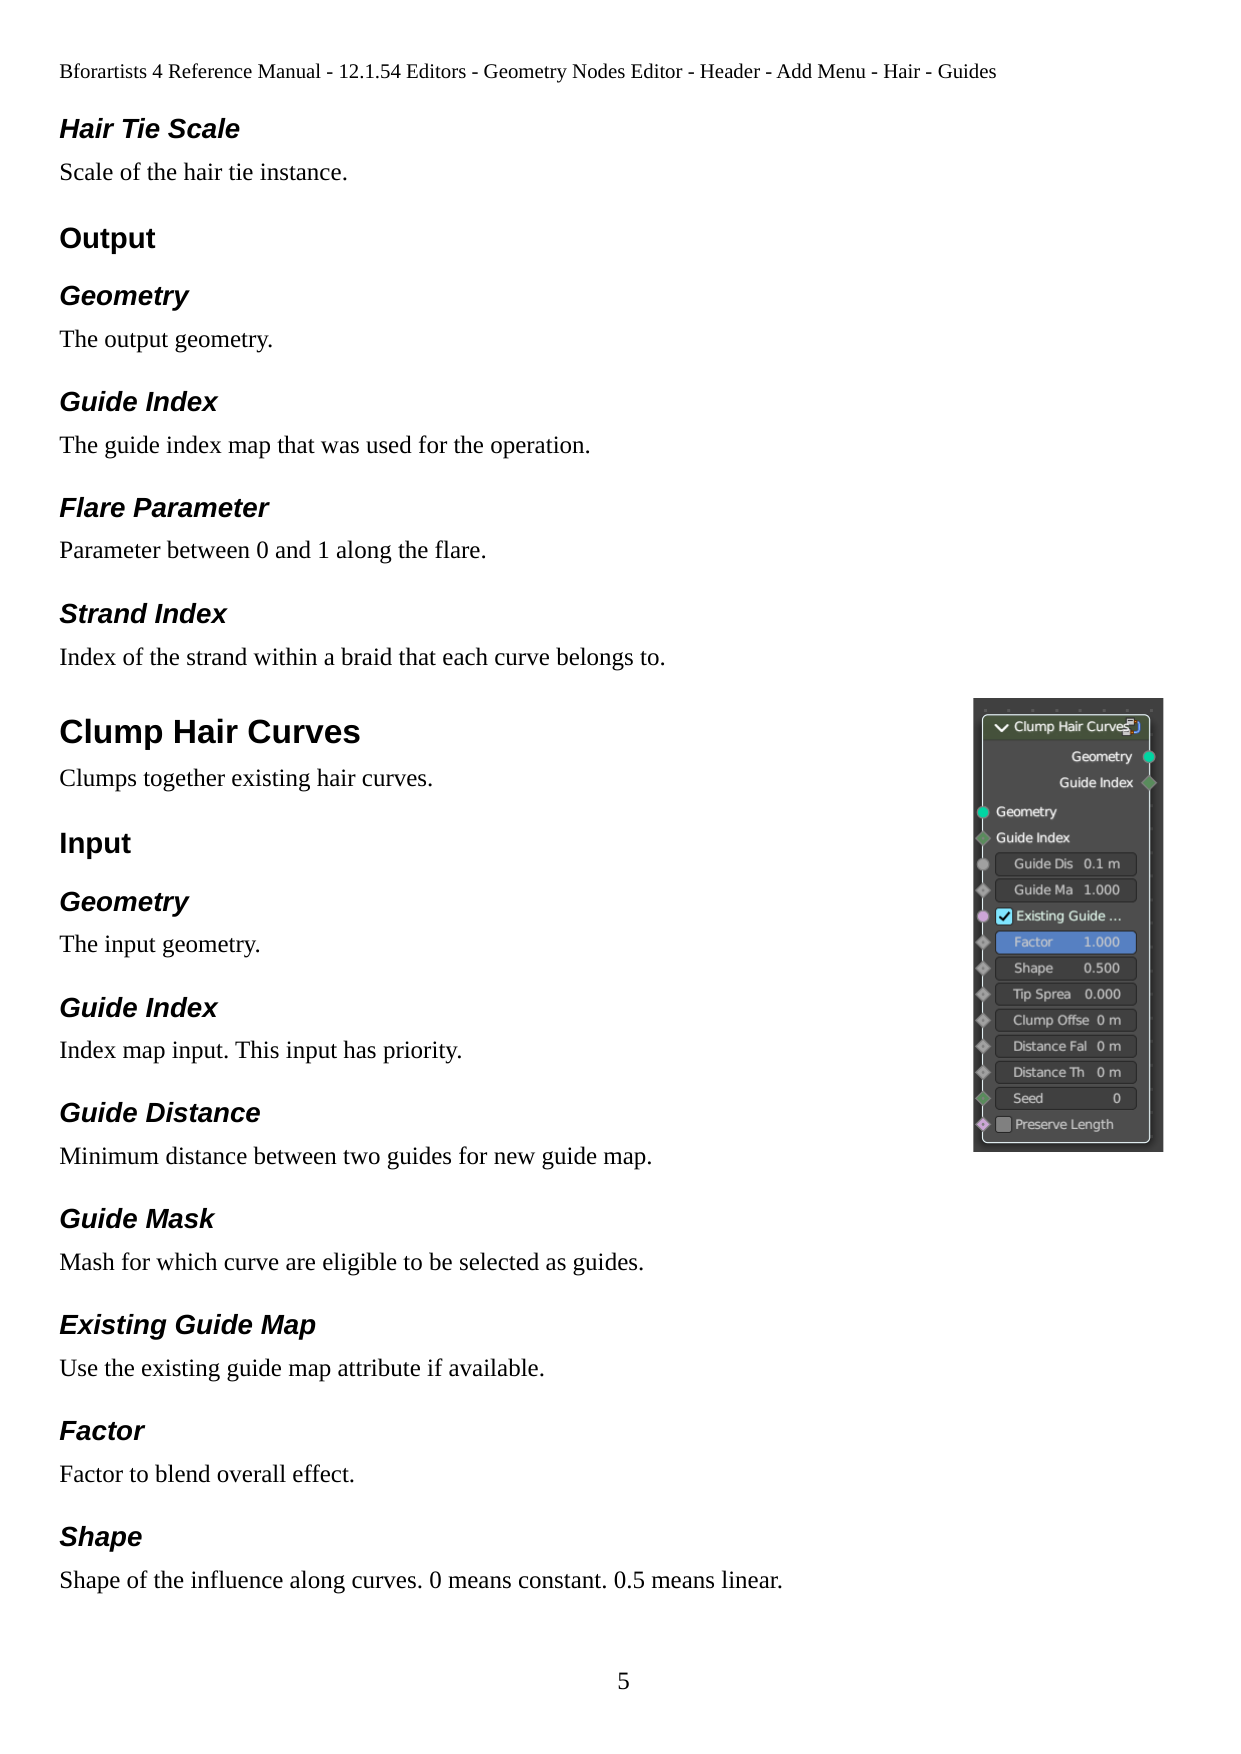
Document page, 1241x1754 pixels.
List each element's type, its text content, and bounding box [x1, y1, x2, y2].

picture [973, 698, 1164, 1152]
text Use the existing guide map attribute if available. [59, 1353, 1181, 1382]
text The guide index map that was used for the operation. [59, 430, 1181, 458]
subtitle Hair Tie Scale [59, 113, 1181, 144]
text Parameter between 0 and 1 along the flare. [59, 536, 1181, 564]
subtitle Factor [59, 1415, 1181, 1447]
subtitle Geometry [59, 885, 973, 917]
text [1164, 929, 1181, 958]
subtitle [1164, 885, 1181, 917]
text Scale of the hair tie instance. [59, 157, 1181, 186]
subtitle [1164, 991, 1181, 1023]
subtitle Flare Parameter [59, 491, 1181, 523]
subtitle [1164, 1097, 1181, 1129]
subtitle [1164, 711, 1181, 750]
subtitle Clump Hair Curves [59, 711, 973, 750]
text Shape of the influence along curves. 0 means constant. 0.5 means linear. [59, 1565, 1181, 1594]
text Clumps together existing hair curves. [59, 763, 973, 791]
subtitle Guide Index [59, 991, 973, 1023]
subtitle Geometry [59, 279, 1181, 311]
subtitle Guide Distance [59, 1097, 973, 1129]
subtitle Guide Mask [59, 1203, 1181, 1235]
subtitle Input [59, 826, 973, 860]
text Index map input. This input has priority. [59, 1035, 973, 1064]
subtitle Strand Index [59, 597, 1181, 629]
subtitle Guide Index [59, 385, 1181, 417]
subtitle Shape [59, 1521, 1181, 1552]
text Mash for which curve are eligible to be selected as guides. [59, 1247, 1181, 1276]
subtitle Existing Guide Map [59, 1309, 1181, 1341]
text Minimum distance between two guides for new guide map. [59, 1141, 1181, 1170]
subtitle [1164, 826, 1181, 860]
text Factor to blend overall effect. [59, 1459, 1181, 1488]
text Index of the strand within a braid that each curve belongs to. [59, 642, 1181, 670]
text The output geometry. [59, 324, 1181, 352]
subtitle Output [59, 221, 1181, 254]
text The input geometry. [59, 929, 973, 958]
